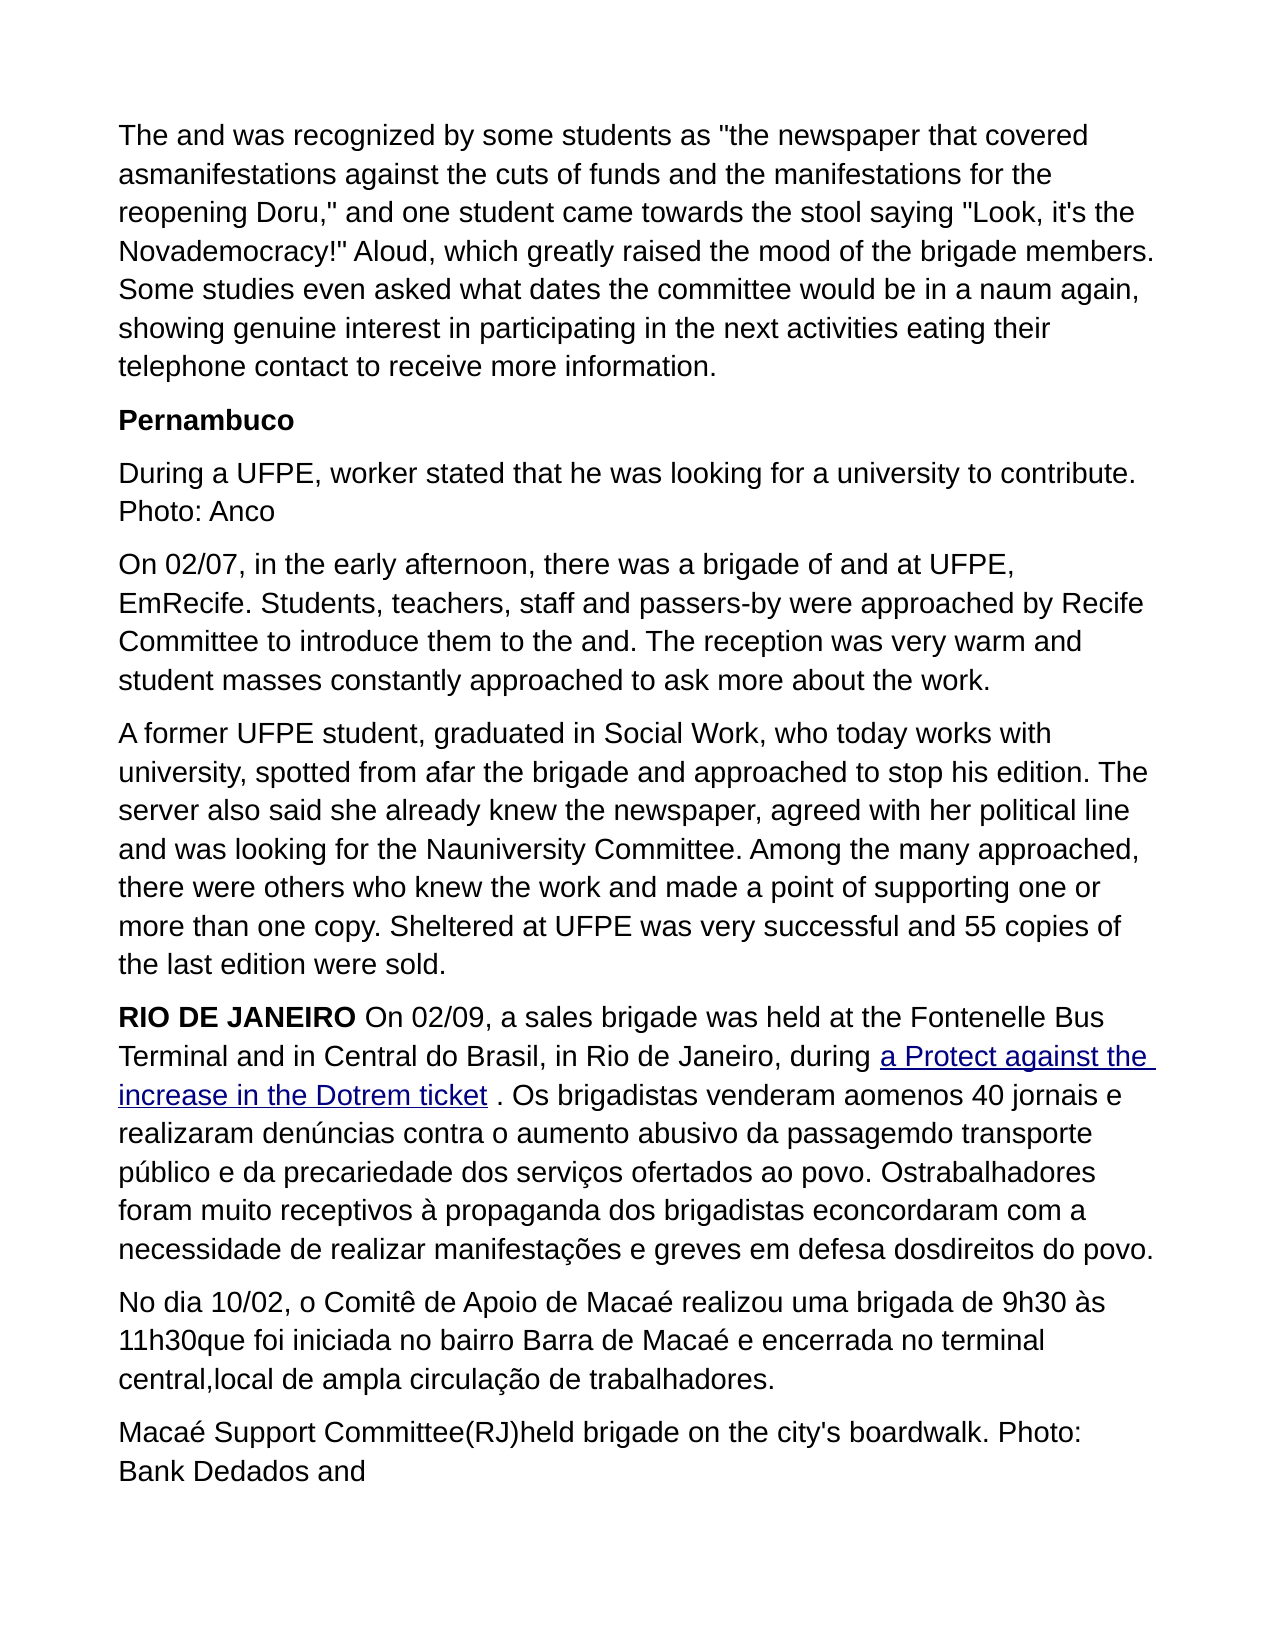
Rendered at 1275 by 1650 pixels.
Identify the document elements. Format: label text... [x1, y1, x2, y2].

text No dia 10/02, o Comitê de Apoio de Macaé realizou uma brigada de 9h30 às 11h30que foi iniciada no bairro Barra de Macaé e encerrada no terminal central,local de ampla circulação de trabalhadores. [118, 1285, 1157, 1395]
text On 02/07, in the early afternoon, there was a brigade of and at UFPE, EmRecife. Students, teachers, staff and passers-by were approached by Recife Committee to introduce them to the and. The reception was very warm and student masses constantly approached to ask more about the work. [118, 547, 1157, 696]
text During a UFPE, worker stated that he was looking for a university to contribute. Photo: Anco [118, 456, 1157, 528]
text Macaé Support Committee(RJ)held brigade on the city's boardwalk. Photo: Bank Dedados and [118, 1415, 1157, 1487]
text Pernambuco [118, 402, 1157, 436]
text A former UFPE student, graduated in Social Work, who today works with university, spotted from afar the brigade and approached to stop his edition. The server also said she already knew the newspaper, agreed with her political line and was looking for the Nauniversity Committee. Among the many approached, there were others who knew the work and made a point of supporting one or more than one copy. Sheltered at UFPE was very successful and 55 copies of the last edition were sold. [118, 716, 1157, 981]
text RIO DE JANEIRO On 02/09, a sales brigade was held at the Fontenelle Bus Terminal and in Central do Brasil, in Rio de Janeiro, during a Protect against the increase in the Dotrem ticket . Os brigadistas venderam aomenos 40 jornais e realizaram denúncias contra o aumento abusivo da passagemdo transporte público e da precariedade dos serviços ofertados ao povo. Ostrabalhadores foram muito receptivos à propaganda dos brigadistas econcordaram com a necessidade de realizar manifestações e greves em defesa dosdireitos do povo. [118, 1000, 1157, 1265]
text The and was recognized by some students as "the newspaper that covered asmanifestations against the cuts of funds and the manifestations for the reopening Doru," and one student came towards the stool saying "Look, it's the Novademocracy!" Aloud, which greatly raised the mood of the brigade members. Some studies even asked what dates the committee would be in a naum again, showing genuine interest in participating in the next activities eating their telephone contact to receive more information. [118, 118, 1157, 383]
